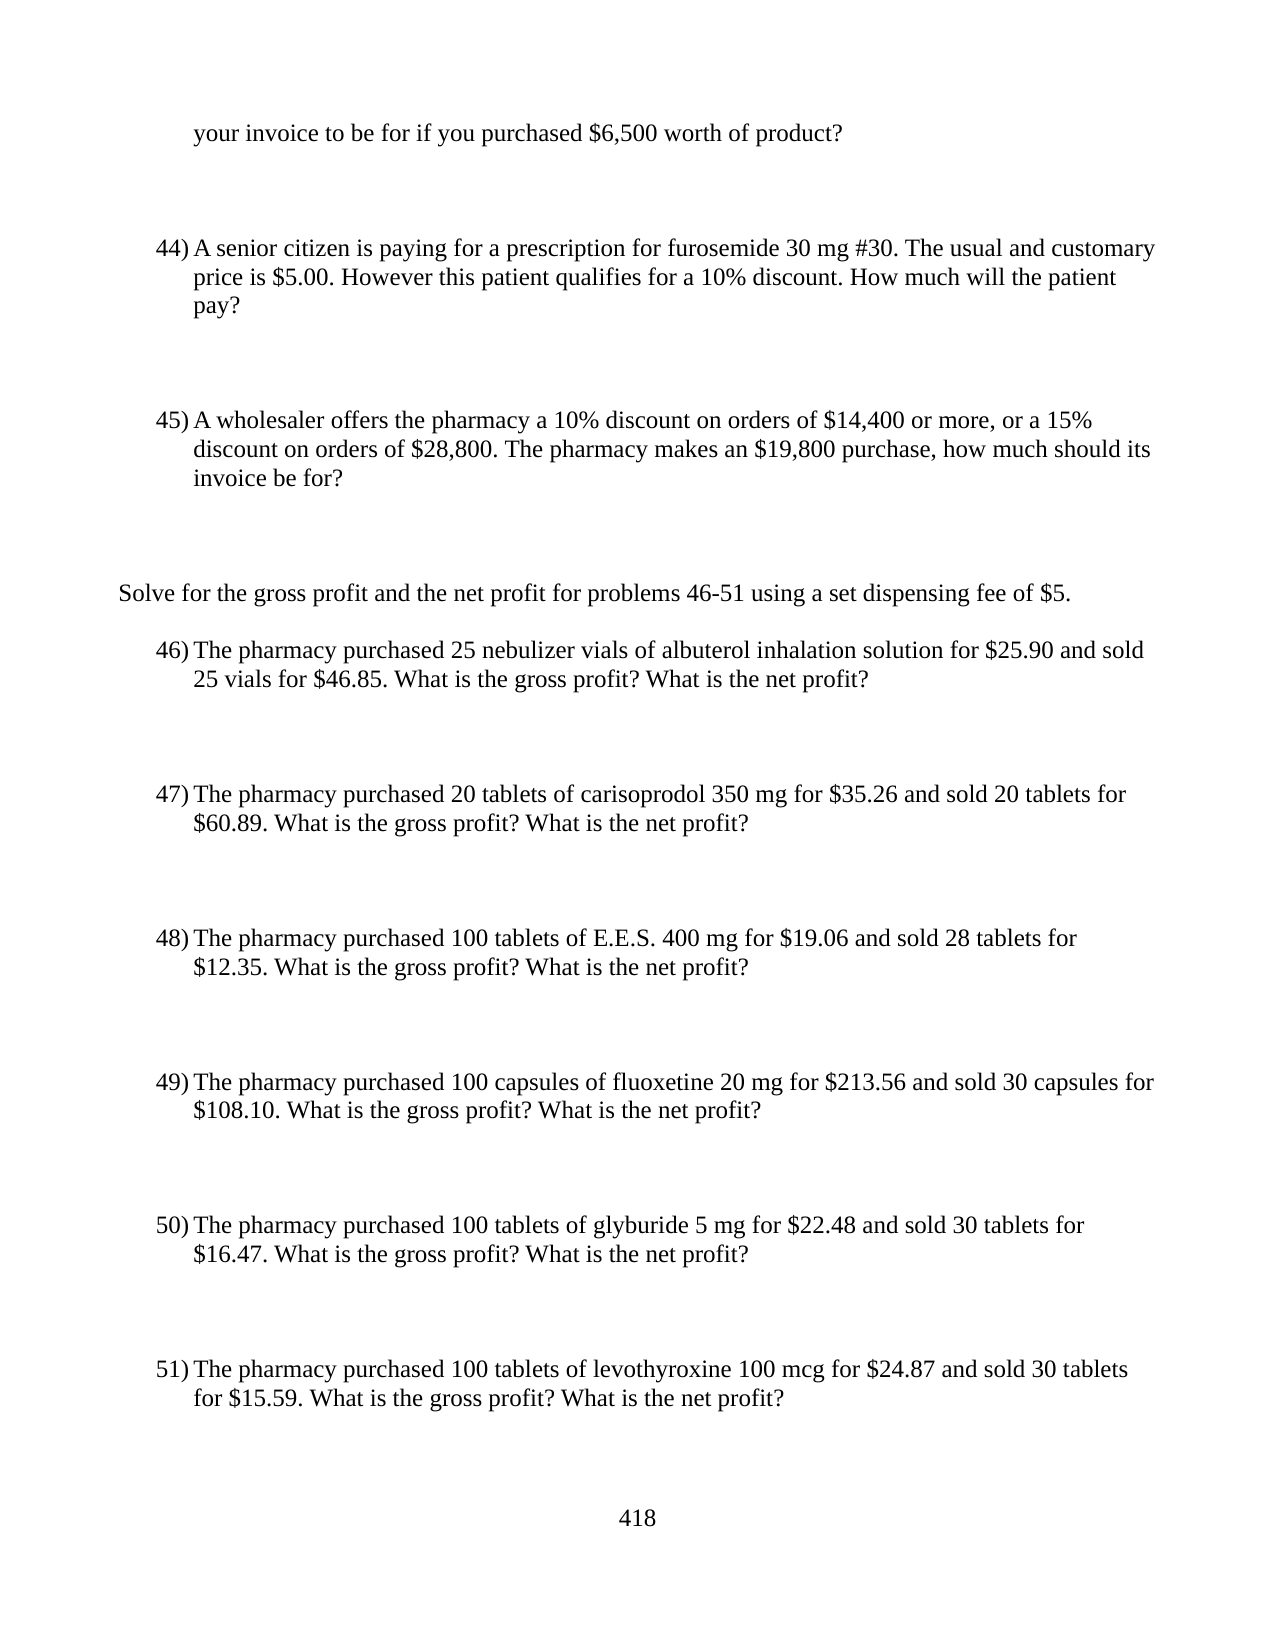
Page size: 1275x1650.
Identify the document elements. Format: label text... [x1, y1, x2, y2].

list your invoice to be for if you purchased $6,500 worth of product? [156, 118, 1157, 147]
list The pharmacy purchased 100 capsules of fluoxetine 20 mg for $213.56 and sold 30 capsules for $108.10. What is the gross profit? What is the net profit? [156, 1067, 1157, 1124]
list A senior citizen is paying for a prescription for furosemide 30 mg #30. The usual and customary price is $5.00. However this patient qualifies for a 10% discount. How much will the patient pay? [156, 233, 1157, 319]
list The pharmacy purchased 25 nebulizer vials of albuterol inhalation solution for $25.90 and sold 25 vials for $46.85. What is the gross profit? What is the net profit? [156, 636, 1157, 693]
list The pharmacy purchased 100 tablets of E.E.S. 400 mg for $19.06 and sold 28 tablets for $12.35. What is the gross profit? What is the net profit? [156, 923, 1157, 981]
list The pharmacy purchased 100 tablets of levothyroxine 100 mcg for $24.87 and sold 30 tablets for $15.59. What is the gross profit? What is the net profit? [156, 1354, 1157, 1412]
list A wholesaler offers the pharmacy a 10% discount on orders of $14,400 or more, or a 15% discount on orders of $28,800. The pharmacy makes an $19,800 purchase, how much should its invoice be for? [156, 406, 1157, 492]
list The pharmacy purchased 20 tablets of carisoprodol 350 mg for $35.26 and sold 20 tablets for $60.89. What is the gross profit? What is the net profit? [156, 779, 1157, 837]
text Solve for the gross profit and the net profit for problems 46-51 using a set dispensing fee of $5. [118, 578, 1157, 607]
list The pharmacy purchased 100 tablets of glyburide 5 mg for $22.48 and sold 30 tablets for $16.47. What is the gross profit? What is the net profit? [156, 1211, 1157, 1268]
